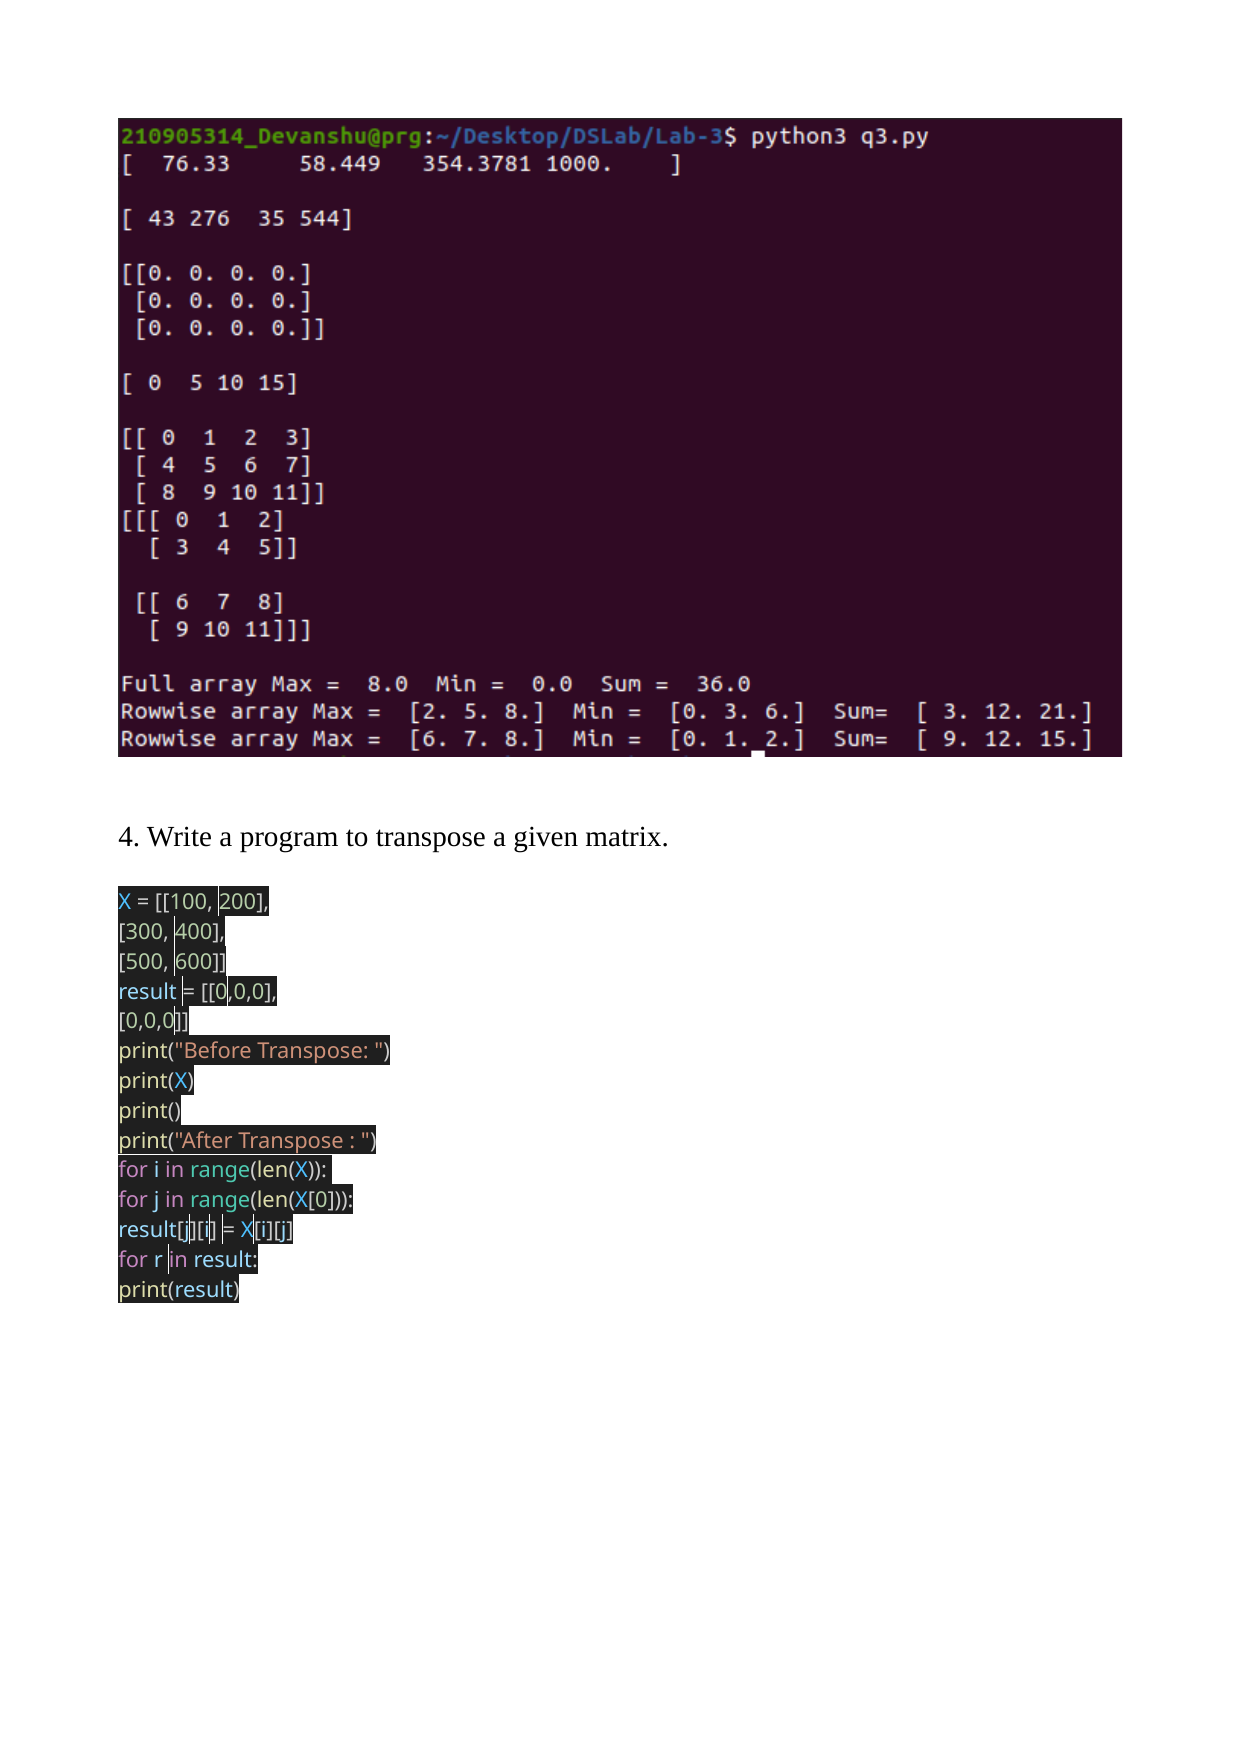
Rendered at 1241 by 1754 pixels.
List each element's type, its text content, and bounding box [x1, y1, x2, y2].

text X = [[100, 200], [118, 886, 1122, 916]
text [300, 400], [118, 916, 1122, 946]
text [500, 600]] [118, 946, 1122, 976]
text print(X) [118, 1065, 1122, 1095]
text print("After Transpose : ") [118, 1125, 1122, 1154]
text print("Before Transpose: ") [118, 1035, 1122, 1065]
text result[j][i] = X[i][j] [118, 1214, 1122, 1244]
picture [118, 118, 1123, 757]
text print(result) [118, 1274, 1122, 1303]
text for i in range(len(X)): [118, 1154, 1122, 1184]
text for r in result: [118, 1244, 1122, 1274]
text for j in range(len(X[0])): [118, 1184, 1122, 1214]
text [0,0,0]] [118, 1006, 1122, 1035]
text 4. Write a program to transpose a given matrix. [118, 819, 1122, 853]
text print() [118, 1095, 1122, 1125]
text result = [[0,0,0], [118, 976, 1122, 1006]
